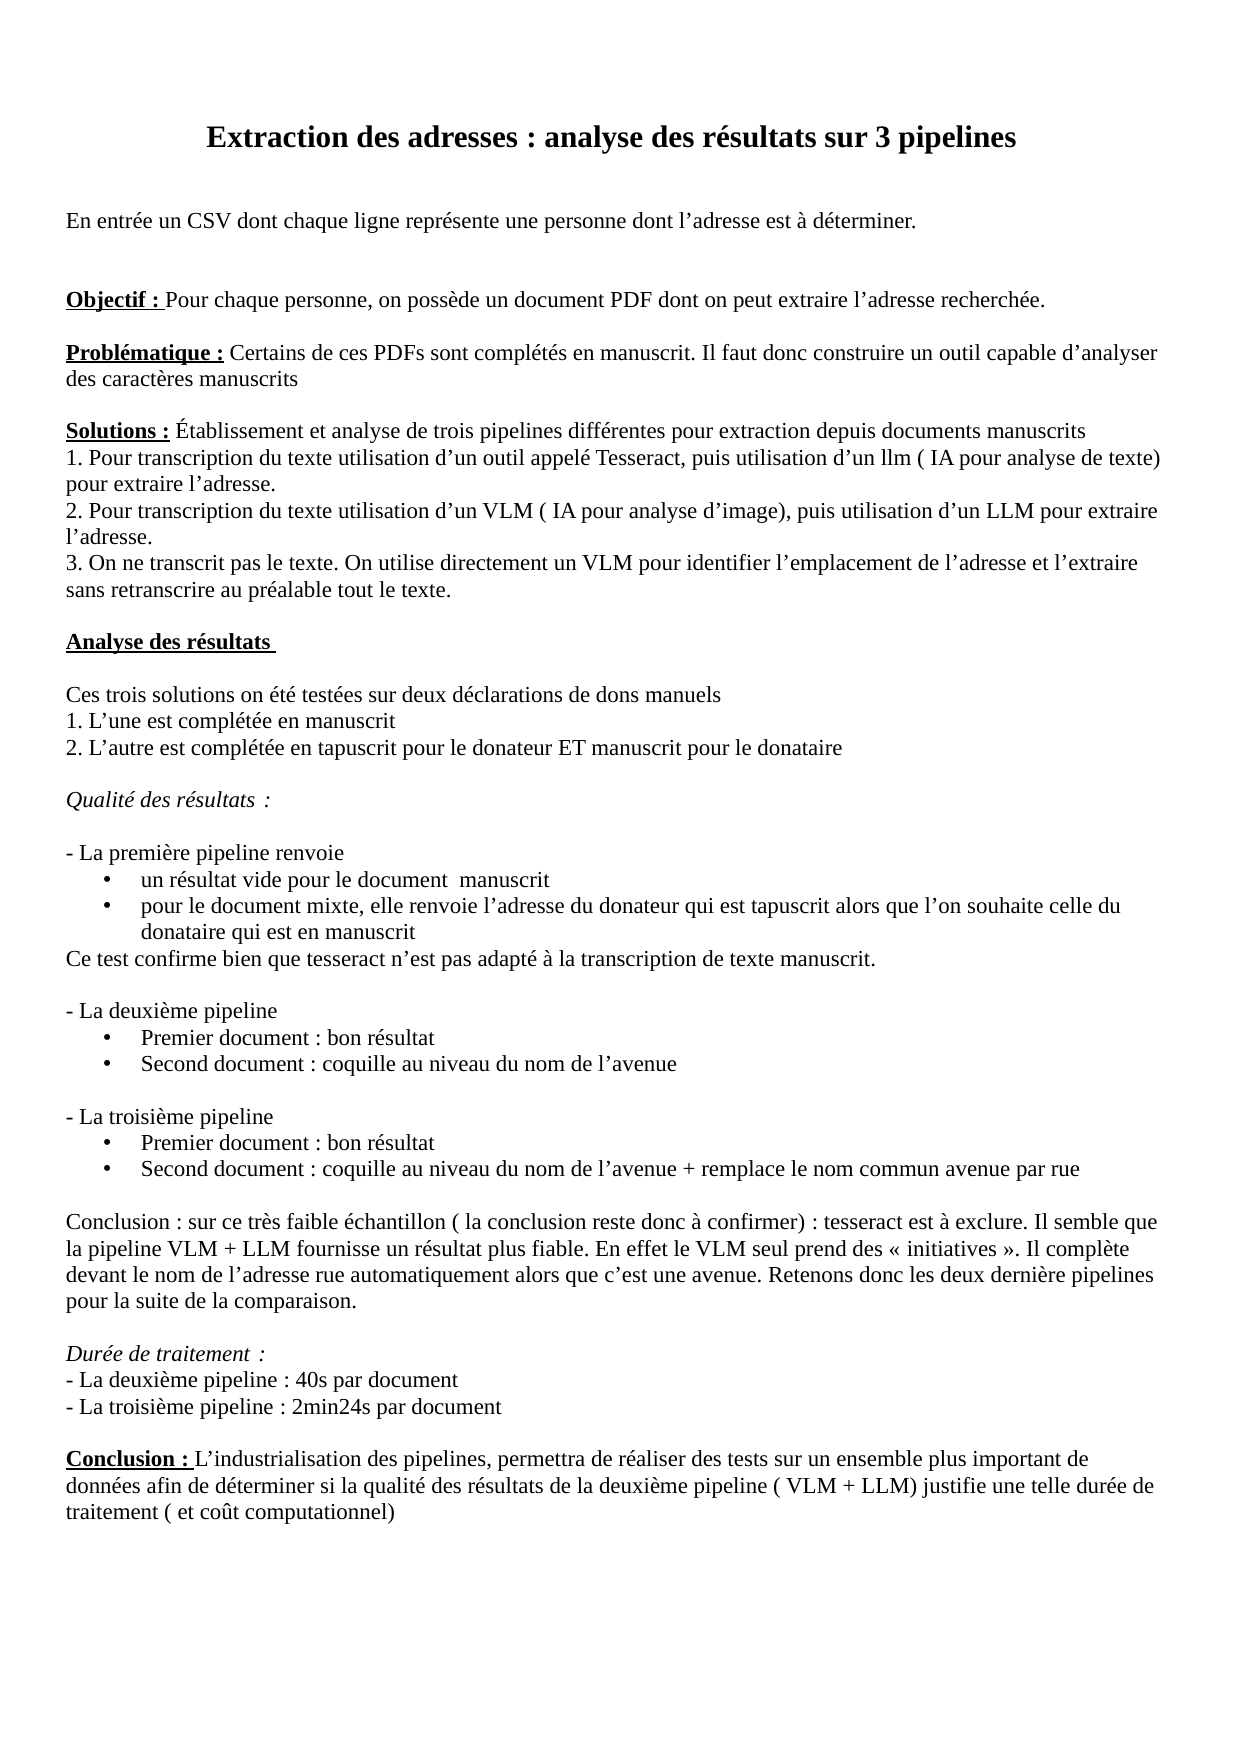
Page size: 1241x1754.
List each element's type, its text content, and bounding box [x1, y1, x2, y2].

text Analyse des résultats [66, 628, 1163, 655]
text - La troisième pipeline [66, 1103, 1163, 1129]
list Second document : coquille au niveau du nom de l’avenue + remplace le nom commun avenue par rue [103, 1156, 1163, 1182]
text Extraction des adresses : analyse des résultats sur 3 pipelines [66, 118, 1163, 154]
text Ce test confirme bien que tesseract n’est pas adapté à la transcription de texte manuscrit. [66, 945, 1163, 971]
text Conclusion : L’industrialisation des pipelines, permettra de réaliser des tests sur un ensemble plus important de données afin de déterminer si la qualité des résultats de la deuxième pipeline ( VLM + LLM) justifie une telle durée de traitement ( et coût computationnel) [66, 1445, 1163, 1524]
list un résultat vide pour le document manuscrit [103, 866, 1163, 892]
list pour le document mixte, elle renvoie l’adresse du donateur qui est tapuscrit alors que l’on souhaite celle du donataire qui est en manuscrit [103, 892, 1163, 945]
text 3. On ne transcrit pas le texte. On utilise directement un VLM pour identifier l’emplacement de l’adresse et l’extraire sans retranscrire au préalable tout le texte. [66, 549, 1163, 602]
text Conclusion : sur ce très faible échantillon ( la conclusion reste donc à confirmer) : tesseract est à exclure. Il semble que la pipeline VLM + LLM fournisse un résultat plus fiable. En effet le VLM seul prend des « initiatives ». Il complète devant le nom de l’adresse rue automatiquement alors que c’est une avenue. Retenons donc les deux dernière pipelines pour la suite de la comparaison. [66, 1208, 1163, 1314]
text 2. L’autre est complétée en tapuscrit pour le donateur ET manuscrit pour le donataire [66, 734, 1163, 760]
text Qualité des résultats : [66, 787, 1163, 813]
text - La deuxième pipeline : 40s par document [66, 1366, 1163, 1393]
text - La troisième pipeline : 2min24s par document [66, 1393, 1163, 1419]
text Durée de traitement : [66, 1340, 1163, 1366]
text 1. Pour transcription du texte utilisation d’un outil appelé Tesseract, puis utilisation d’un llm ( IA pour analyse de texte) pour extraire l’adresse. [66, 444, 1163, 497]
text - La deuxième pipeline [66, 997, 1163, 1024]
text Ces trois solutions on été testées sur deux déclarations de dons manuels [66, 681, 1163, 707]
list Premier document : bon résultat [103, 1024, 1163, 1050]
text - La première pipeline renvoie [66, 839, 1163, 866]
text 2. Pour transcription du texte utilisation d’un VLM ( IA pour analyse d’image), puis utilisation d’un LLM pour extraire l’adresse. [66, 497, 1163, 549]
text Solutions : Établissement et analyse de trois pipelines différentes pour extraction depuis documents manuscrits [66, 418, 1163, 444]
text 1. L’une est complétée en manuscrit [66, 707, 1163, 734]
list Second document : coquille au niveau du nom de l’avenue [103, 1050, 1163, 1076]
text Objectif : Pour chaque personne, on possède un document PDF dont on peut extraire l’adresse recherchée. [66, 286, 1163, 312]
list Premier document : bon résultat [103, 1129, 1163, 1156]
text Problématique : Certains de ces PDFs sont complétés en manuscrit. Il faut donc construire un outil capable d’analyser des caractères manuscrits [66, 338, 1163, 391]
text En entrée un CSV dont chaque ligne représente une personne dont l’adresse est à déterminer. [66, 207, 1163, 233]
